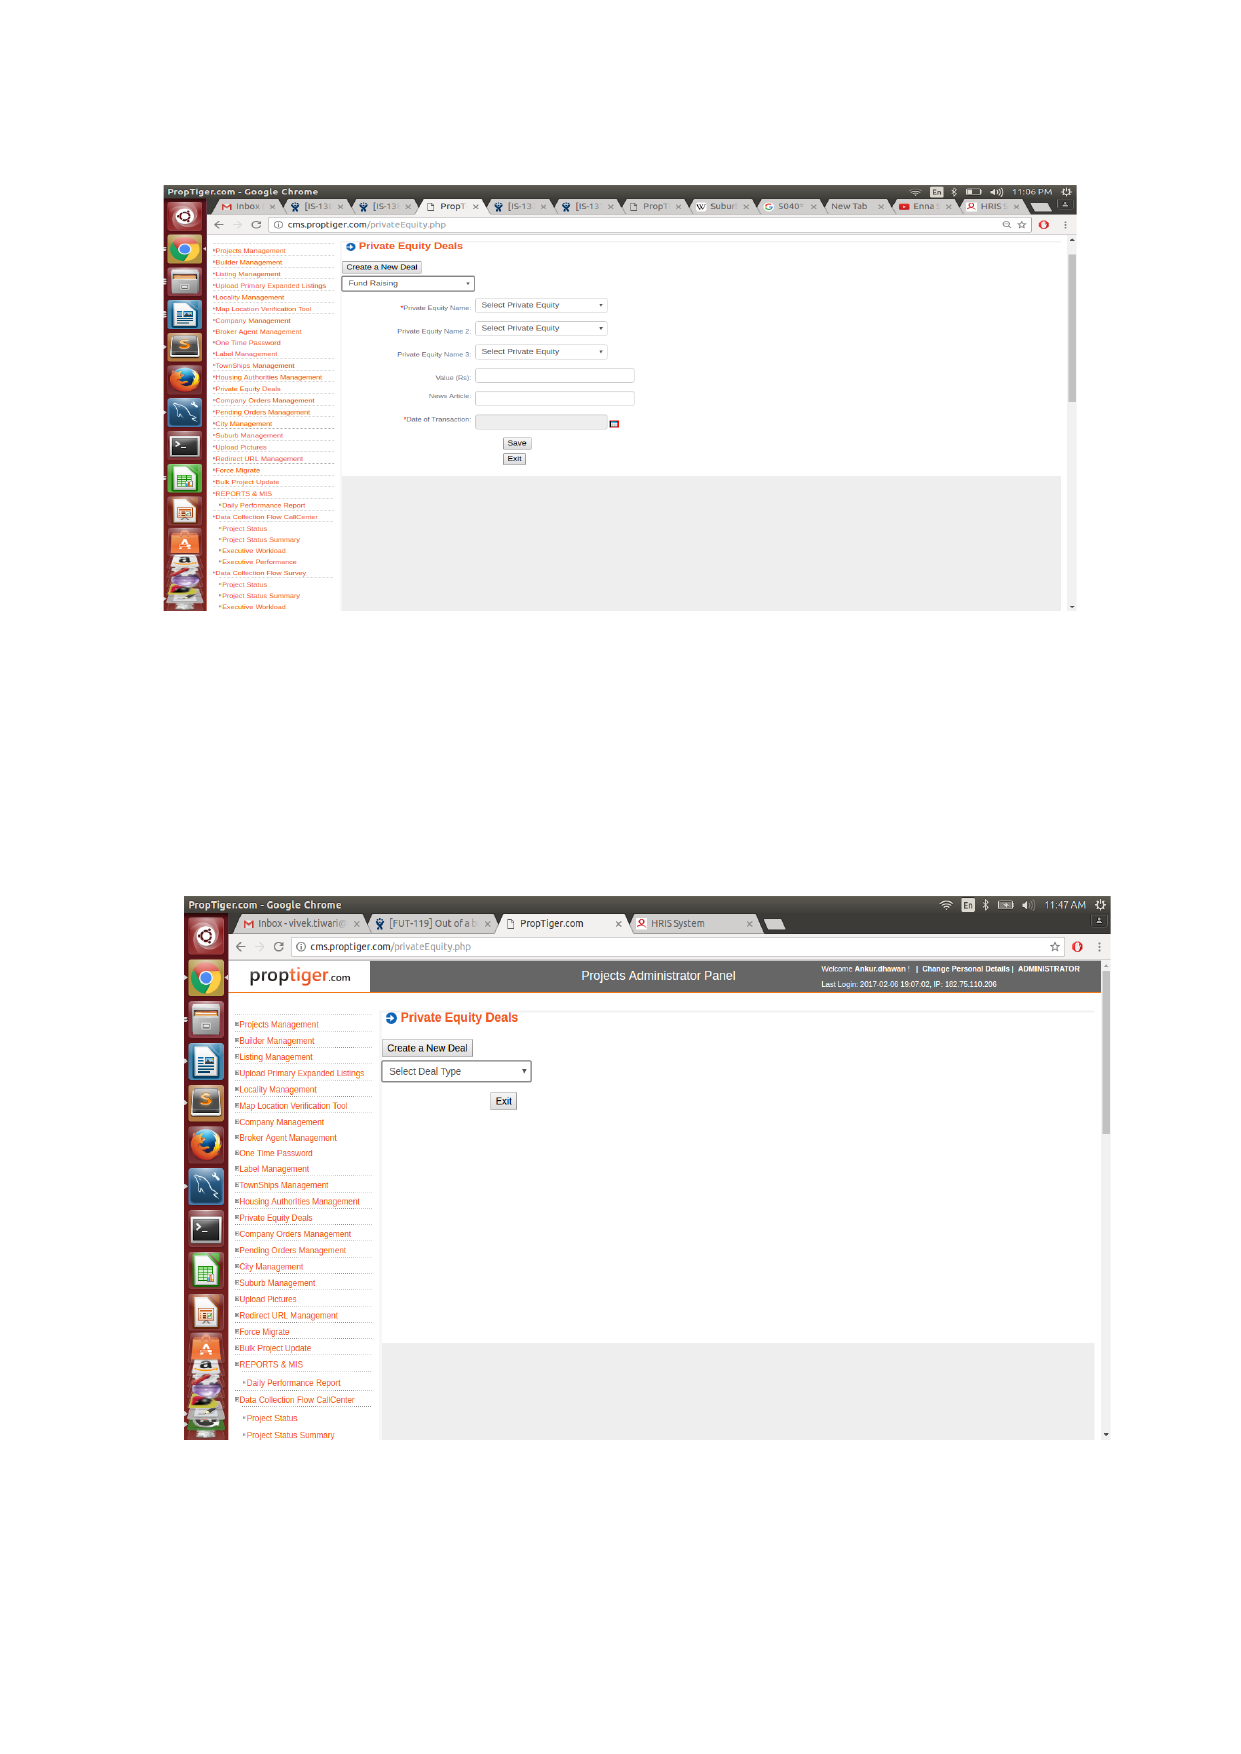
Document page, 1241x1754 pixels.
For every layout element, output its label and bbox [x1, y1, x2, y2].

picture [163, 185, 1077, 611]
picture [184, 896, 1111, 1440]
